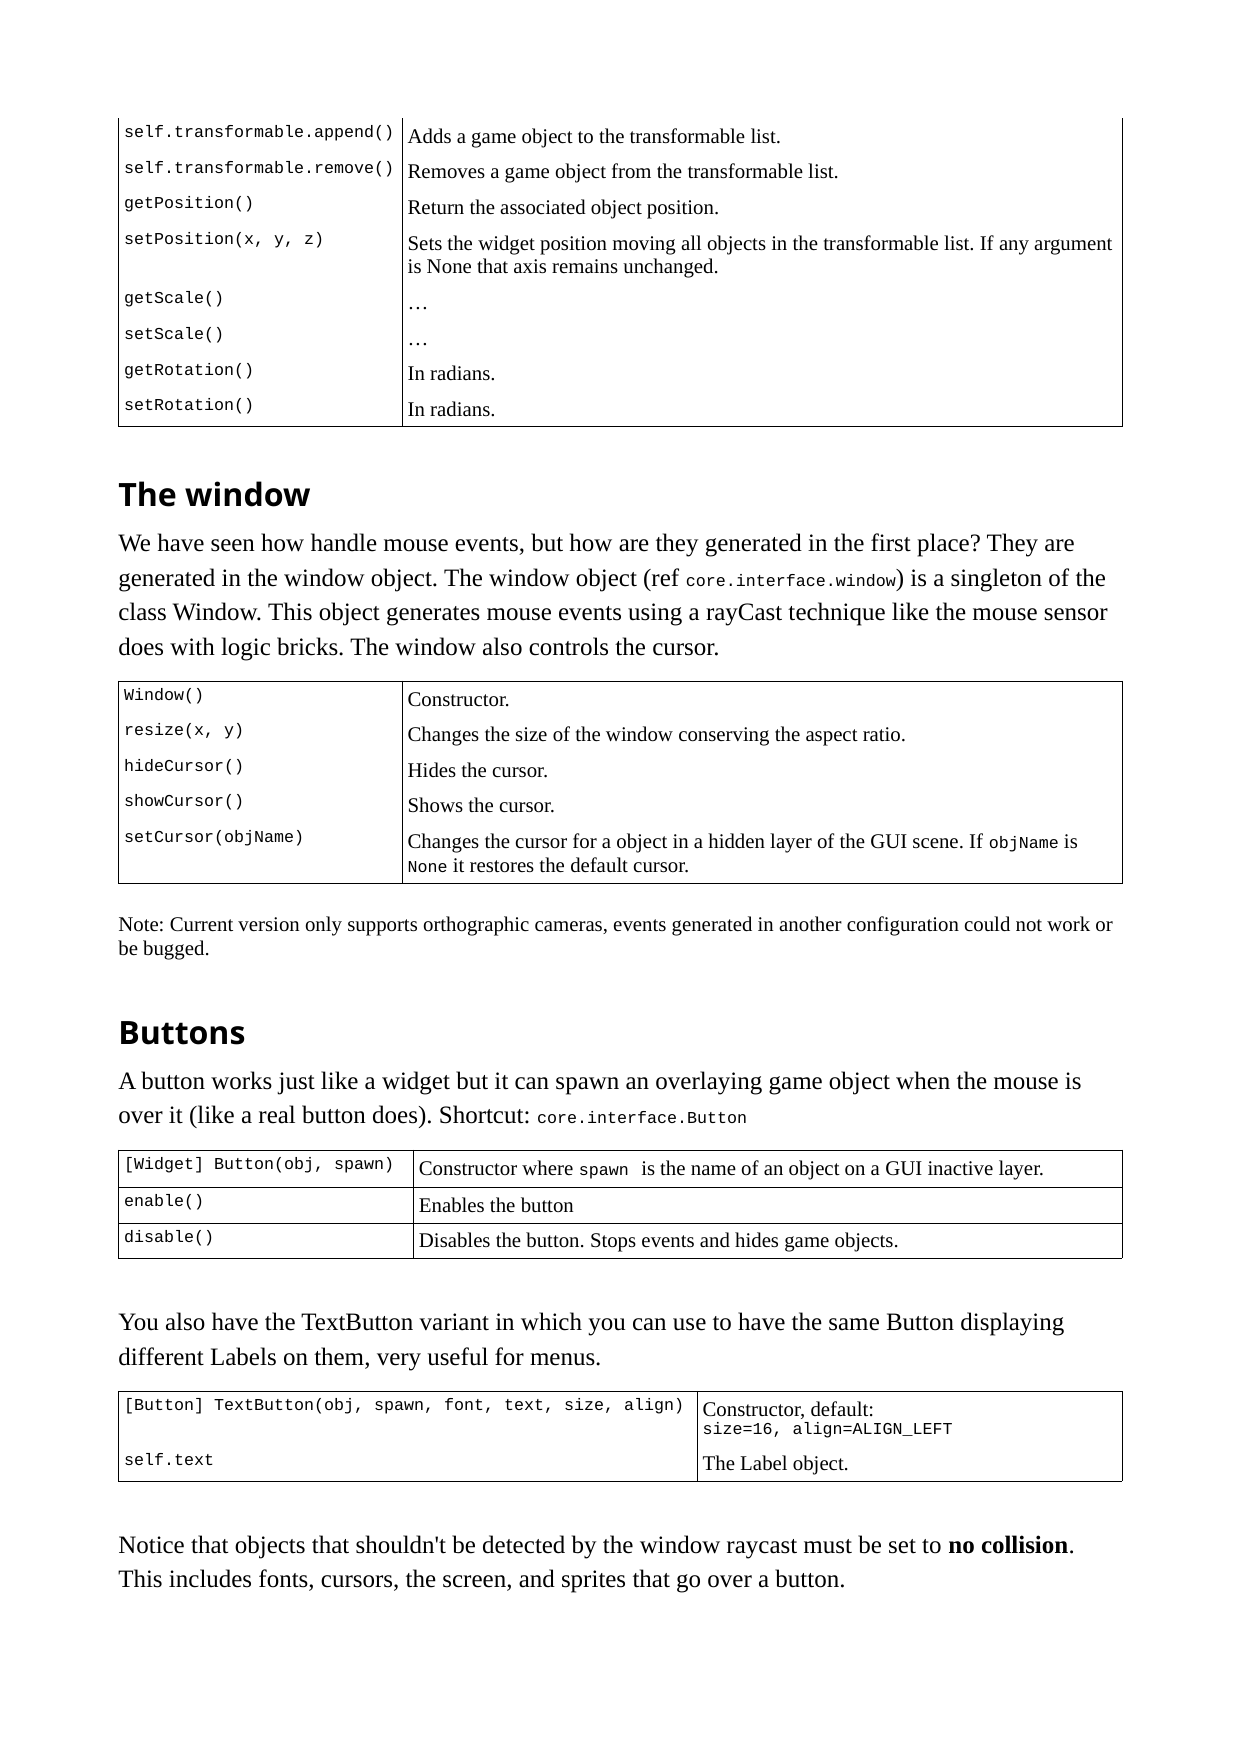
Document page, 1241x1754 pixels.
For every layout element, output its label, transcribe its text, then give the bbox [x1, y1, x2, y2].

table_header [Button] TextButton(obj, spawn, font, text, size, align) [119, 1392, 697, 1445]
table_cell Sets the widget position moving all objects in the transformable list. If any argument is None that axis remains unchanged. [403, 225, 1122, 284]
table_header [Widget] Button(obj, spawn) [119, 1151, 413, 1187]
text Notice that objects that shouldn't be detected by the window raycast must be set to no collision. This includes fonts, cursors, the screen, and sprites that go over a button. [118, 1530, 1122, 1593]
table_cell self.transformable.append() [119, 118, 402, 154]
table_cell getScale() [119, 284, 402, 320]
table_cell In radians. [403, 391, 1122, 426]
table_cell setRotation() [119, 391, 402, 426]
table_cell Changes the cursor for a object in a hidden layer of the GUI scene. If objName is None it restores the default cursor. [403, 823, 1122, 883]
table_cell Disables the button. Stops events and hides game objects. [414, 1224, 1122, 1258]
table_cell disable() [119, 1224, 413, 1258]
table_cell enable() [119, 1188, 413, 1222]
text We have seen how handle mouse events, but how are they generated in the first place? They are generated in the window object. The window object (ref core.interface.window) is a singleton of the class Window. This object generates mouse events using a rayCast technique like the mouse sensor does with logic bricks. The window also controls the cursor. [118, 528, 1122, 660]
subtitle The window [118, 472, 1122, 516]
text Note: Current version only supports orthographic cameras, events generated in another configuration could not work or be bugged. [118, 912, 1122, 960]
table_cell setCursor(objName) [119, 823, 402, 883]
table_header Window() [119, 682, 402, 716]
table_cell self.transformable.remove() [119, 154, 402, 189]
table_cell The Label object. [698, 1445, 1122, 1481]
table_cell setPosition(x, y, z) [119, 225, 402, 284]
table_cell … [403, 320, 1122, 355]
text A button works just like a widget but it can spawn an overlaying game object when the mouse is over it (like a real button does). Shortcut: core.interface.Button [118, 1066, 1122, 1129]
table_cell self.text [119, 1445, 697, 1481]
table_cell Changes the size of the window conserving the aspect ratio. [403, 716, 1122, 752]
table_cell Return the associated object position. [403, 189, 1122, 225]
table_cell In radians. [403, 355, 1122, 391]
table_cell setScale() [119, 320, 402, 355]
table_cell Adds a game object to the transformable list. [403, 118, 1122, 154]
text You also have the TextButton variant in which you can use to have the same Button displaying different Labels on them, very useful for menus. [118, 1307, 1122, 1371]
table_cell Shows the cursor. [403, 787, 1122, 823]
table_cell Removes a game object from the transformable list. [403, 154, 1122, 189]
table_header Constructor. [403, 682, 1122, 716]
table_cell … [403, 284, 1122, 320]
table_header Constructor, default: size=16, align=ALIGN_LEFT [698, 1392, 1122, 1445]
table_cell resize(x, y) [119, 716, 402, 752]
table_cell getRotation() [119, 355, 402, 391]
table_cell hideCursor() [119, 752, 402, 787]
table_cell showCursor() [119, 787, 402, 823]
table_cell Hides the cursor. [403, 752, 1122, 787]
table_header Constructor where spawn is the name of an object on a GUI inactive layer. [414, 1151, 1122, 1187]
table_cell getPosition() [119, 189, 402, 225]
subtitle Buttons [118, 1010, 1122, 1053]
table_cell Enables the button [414, 1188, 1122, 1222]
